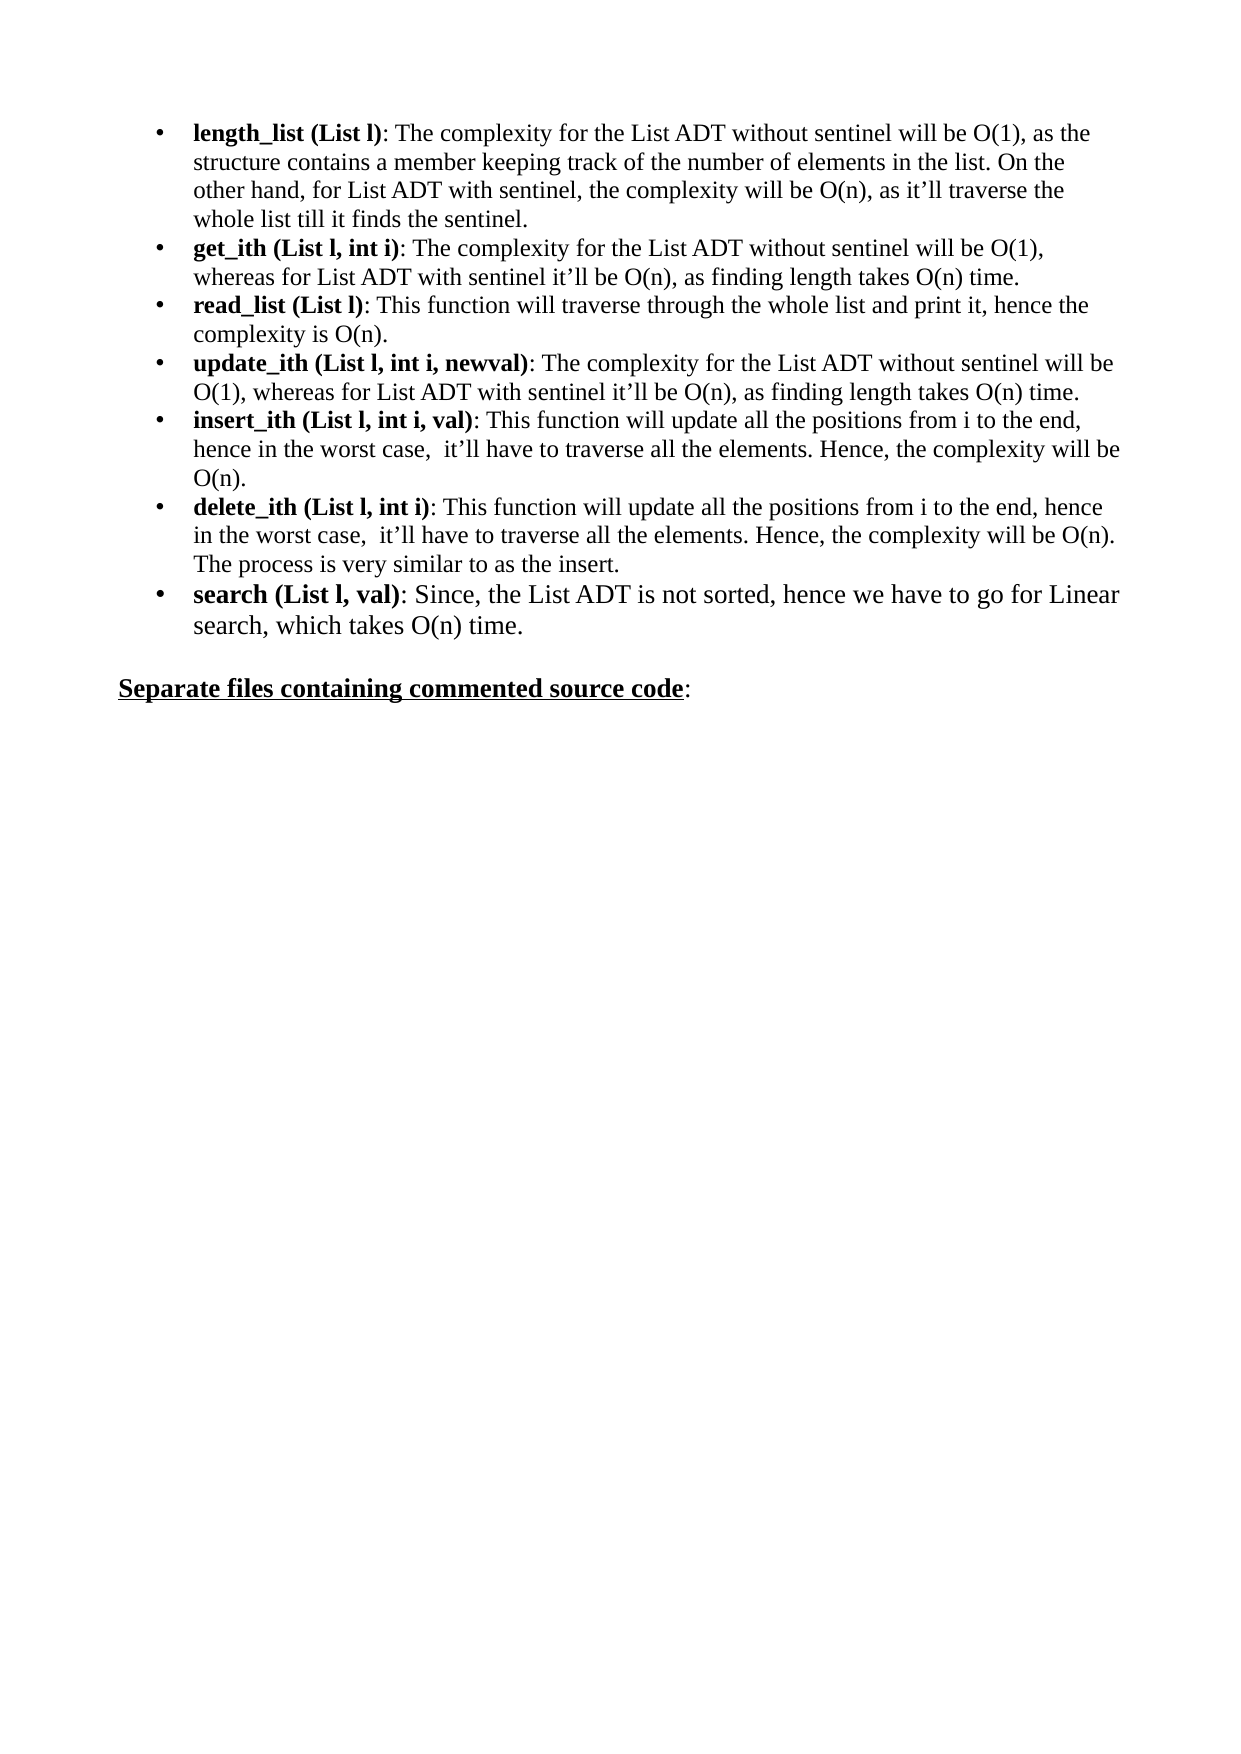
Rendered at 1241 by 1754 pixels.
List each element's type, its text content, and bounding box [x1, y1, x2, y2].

list update_ith (List l, int i, newval): The complexity for the List ADT without sentinel will be O(1), whereas for List ADT with sentinel it’ll be O(n), as finding length takes O(n) time. [156, 348, 1122, 406]
text Separate files containing commented source code: [118, 672, 1122, 703]
list delete_ith (List l, int i): This function will update all the positions from i to the end, hence in the worst case, it’ll have to traverse all the elements. Hence, the complexity will be O(n). The process is very similar to as the insert. [156, 492, 1122, 578]
list insert_ith (List l, int i, val): This function will update all the positions from i to the end, hence in the worst case, it’ll have to traverse all the elements. Hence, the complexity will be O(n). [156, 406, 1122, 492]
list get_ith (List l, int i): The complexity for the List ADT without sentinel will be O(1), whereas for List ADT with sentinel it’ll be O(n), as finding length takes O(n) time. [156, 233, 1122, 291]
list read_list (List l): This function will traverse through the whole list and print it, hence the complexity is O(n). [156, 291, 1122, 348]
list search (List l, val): Since, the List ADT is not sorted, hence we have to go for Linear search, which takes O(n) time. [156, 578, 1122, 641]
list length_list (List l): The complexity for the List ADT without sentinel will be O(1), as the structure contains a member keeping track of the number of elements in the list. On the other hand, for List ADT with sentinel, the complexity will be O(n), as it’ll traverse the whole list till it finds the sentinel. [156, 118, 1122, 233]
